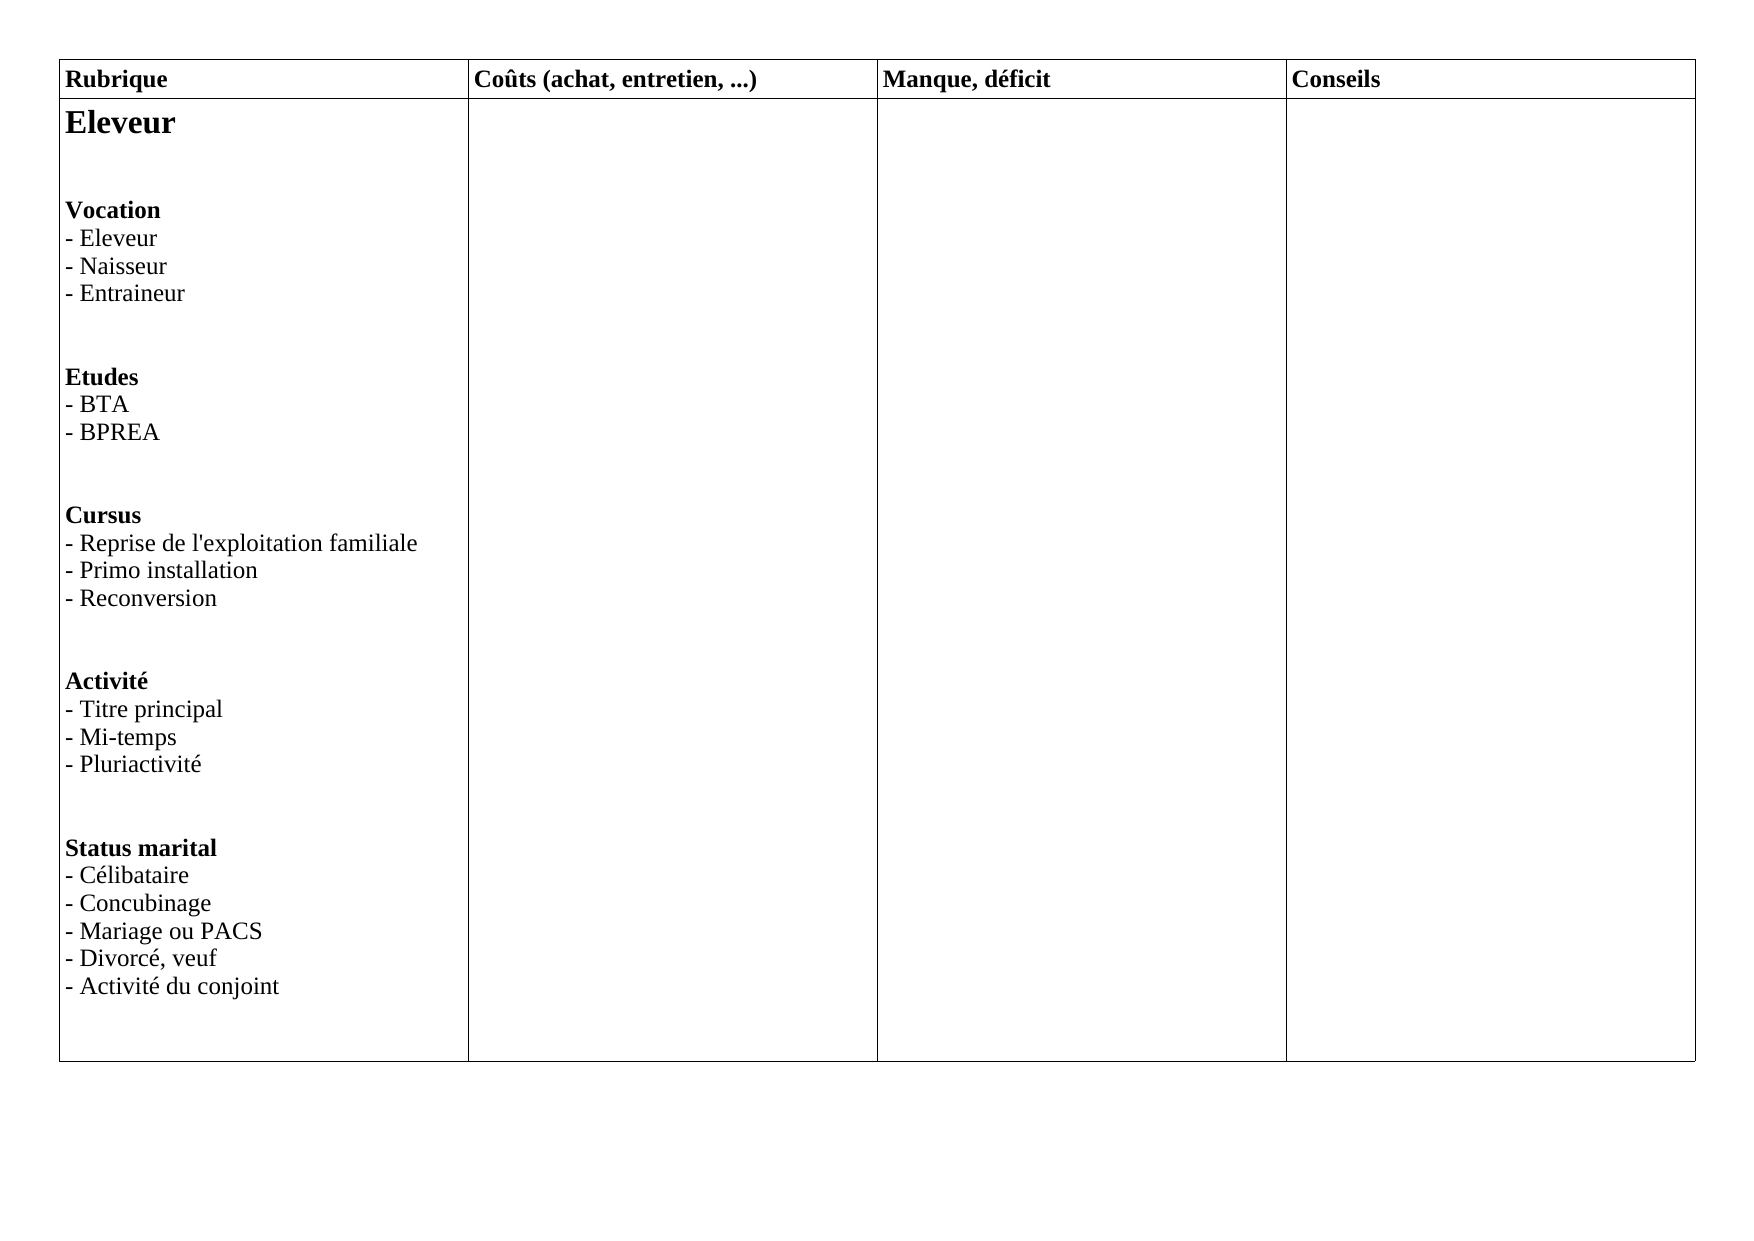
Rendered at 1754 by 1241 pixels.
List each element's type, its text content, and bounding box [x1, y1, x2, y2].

table_header Rubrique [60, 60, 468, 98]
table_header Coûts (achat, entretien, ...) [469, 60, 877, 98]
table_cell [1287, 99, 1695, 1061]
table_cell Eleveur Vocation - Eleveur - Naisseur - Entraineur Etudes - BTA - BPREA Cursus - Reprise de l'exploitation familiale - Primo installation - Reconversion Activité - Titre principal - Mi-temps - Pluriactivité Status marital - Célibataire - Concubinage - Mariage ou PACS - Divorcé, veuf - Activité du conjoint [60, 99, 468, 1061]
table_header Conseils [1287, 60, 1695, 98]
table_header Manque, déficit [878, 60, 1286, 98]
table_cell [878, 99, 1286, 1061]
table_cell [469, 99, 877, 1061]
